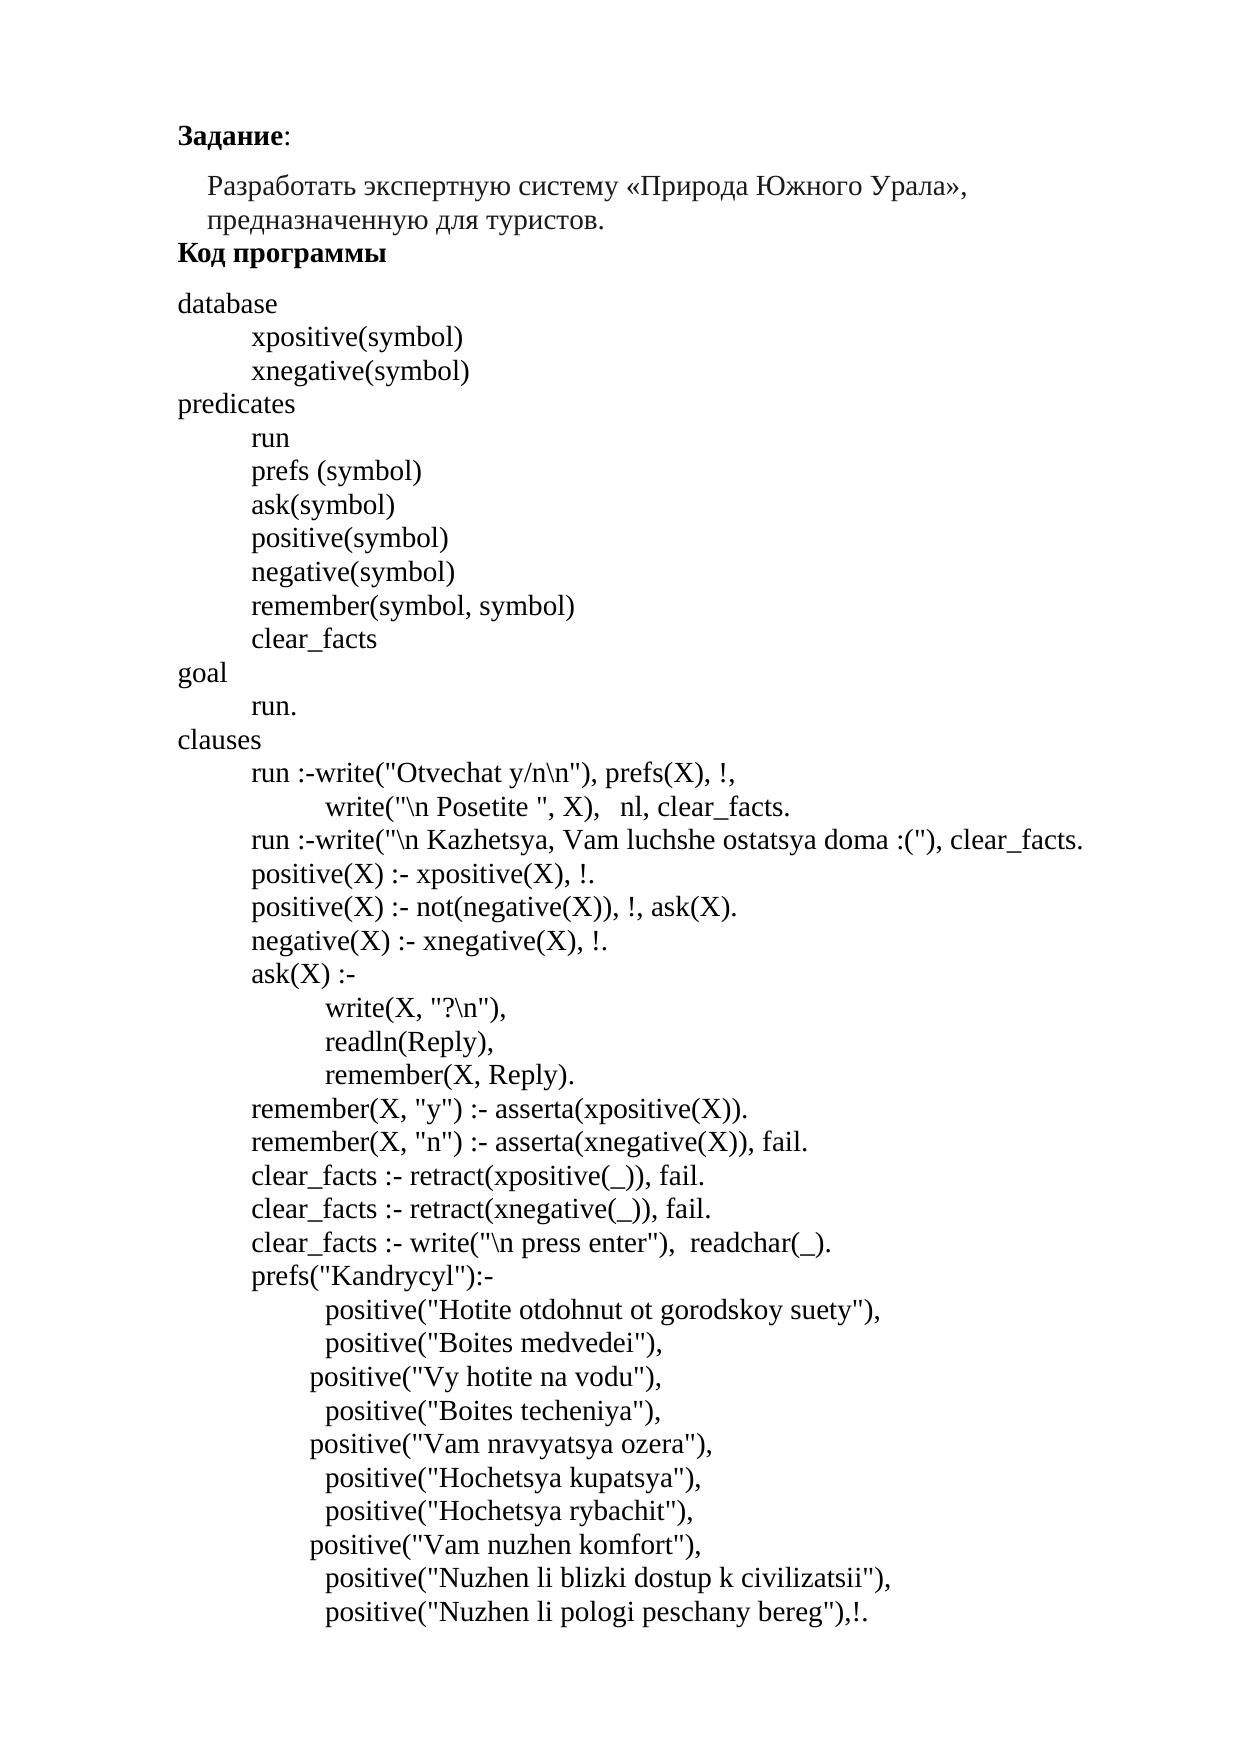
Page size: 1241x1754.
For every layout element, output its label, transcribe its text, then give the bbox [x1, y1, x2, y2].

text remember(X, "y") :- asserta(xpositive(X)). [177, 1091, 1152, 1124]
text remember(X, Reply). [177, 1057, 1152, 1091]
text clear_facts :- retract(xnegative(_)), fail. [177, 1191, 1152, 1225]
text remember(X, "n") :- asserta(xnegative(X)), fail. [177, 1124, 1152, 1158]
text run :-write("\n Kazhetsya, Vam luchshe ostatsya doma :("), clear_facts. [177, 822, 1152, 856]
text clear_facts [177, 621, 1152, 655]
text positive("Vam nuzhen komfort"), [177, 1527, 1152, 1560]
text positive(symbol) [177, 521, 1152, 554]
text database [177, 286, 1152, 319]
text remember(symbol, symbol) [177, 588, 1152, 621]
text positive("Hochetsya rybachit"), [177, 1493, 1152, 1527]
text run [177, 420, 1152, 453]
text negative(X) :- xnegative(X), !. [177, 923, 1152, 957]
text ask(X) :- [177, 957, 1152, 990]
text positive("Vam nravyatsya ozera"), [177, 1426, 1152, 1460]
text xnegative(symbol) [177, 353, 1152, 386]
text positive(X) :- not(negative(X)), !, ask(X). [177, 889, 1152, 923]
text prefs (symbol) [177, 453, 1152, 487]
text positive("Boites medvedei"), [177, 1326, 1152, 1359]
text positive("Nuzhen li pologi peschany bereg"),!. [177, 1594, 1152, 1627]
text Код программы [177, 236, 1152, 269]
text positive("Hotite otdohnut ot gorodskoy suety"), [177, 1292, 1152, 1326]
text readln(Reply), [177, 1024, 1152, 1057]
text run :-write("Otvechat y/n\n"), prefs(X), !, [177, 755, 1152, 789]
text clauses [177, 722, 1152, 755]
text prefs("Kandrycyl"):- [177, 1258, 1152, 1292]
text negative(symbol) [177, 554, 1152, 588]
text positive(X) :- xpositive(X), !. [177, 856, 1152, 889]
text positive("Boites techeniya"), [177, 1393, 1152, 1426]
text predicates [177, 386, 1152, 420]
text ask(symbol) [177, 487, 1152, 521]
text write("\n Posetite ", X), nl, clear_facts. [177, 789, 1152, 822]
text write(X, "?\n"), [177, 990, 1152, 1024]
text positive("Vy hotite na vodu"), [177, 1359, 1152, 1393]
text positive("Hochetsya kupatsya"), [177, 1460, 1152, 1493]
text clear_facts :- write("\n press enter"), readchar(_). [177, 1225, 1152, 1258]
text run. [177, 688, 1152, 722]
text xpositive(symbol) [177, 319, 1152, 353]
text positive("Nuzhen li blizki dostup k civilizatsii"), [177, 1560, 1152, 1594]
text Разработать экспертную систему «Природа Южного Урала», предназначенную для туристов. [207, 168, 1152, 236]
text goal [177, 655, 1152, 688]
text Задание: [177, 118, 1152, 152]
text clear_facts :- retract(xpositive(_)), fail. [177, 1158, 1152, 1191]
